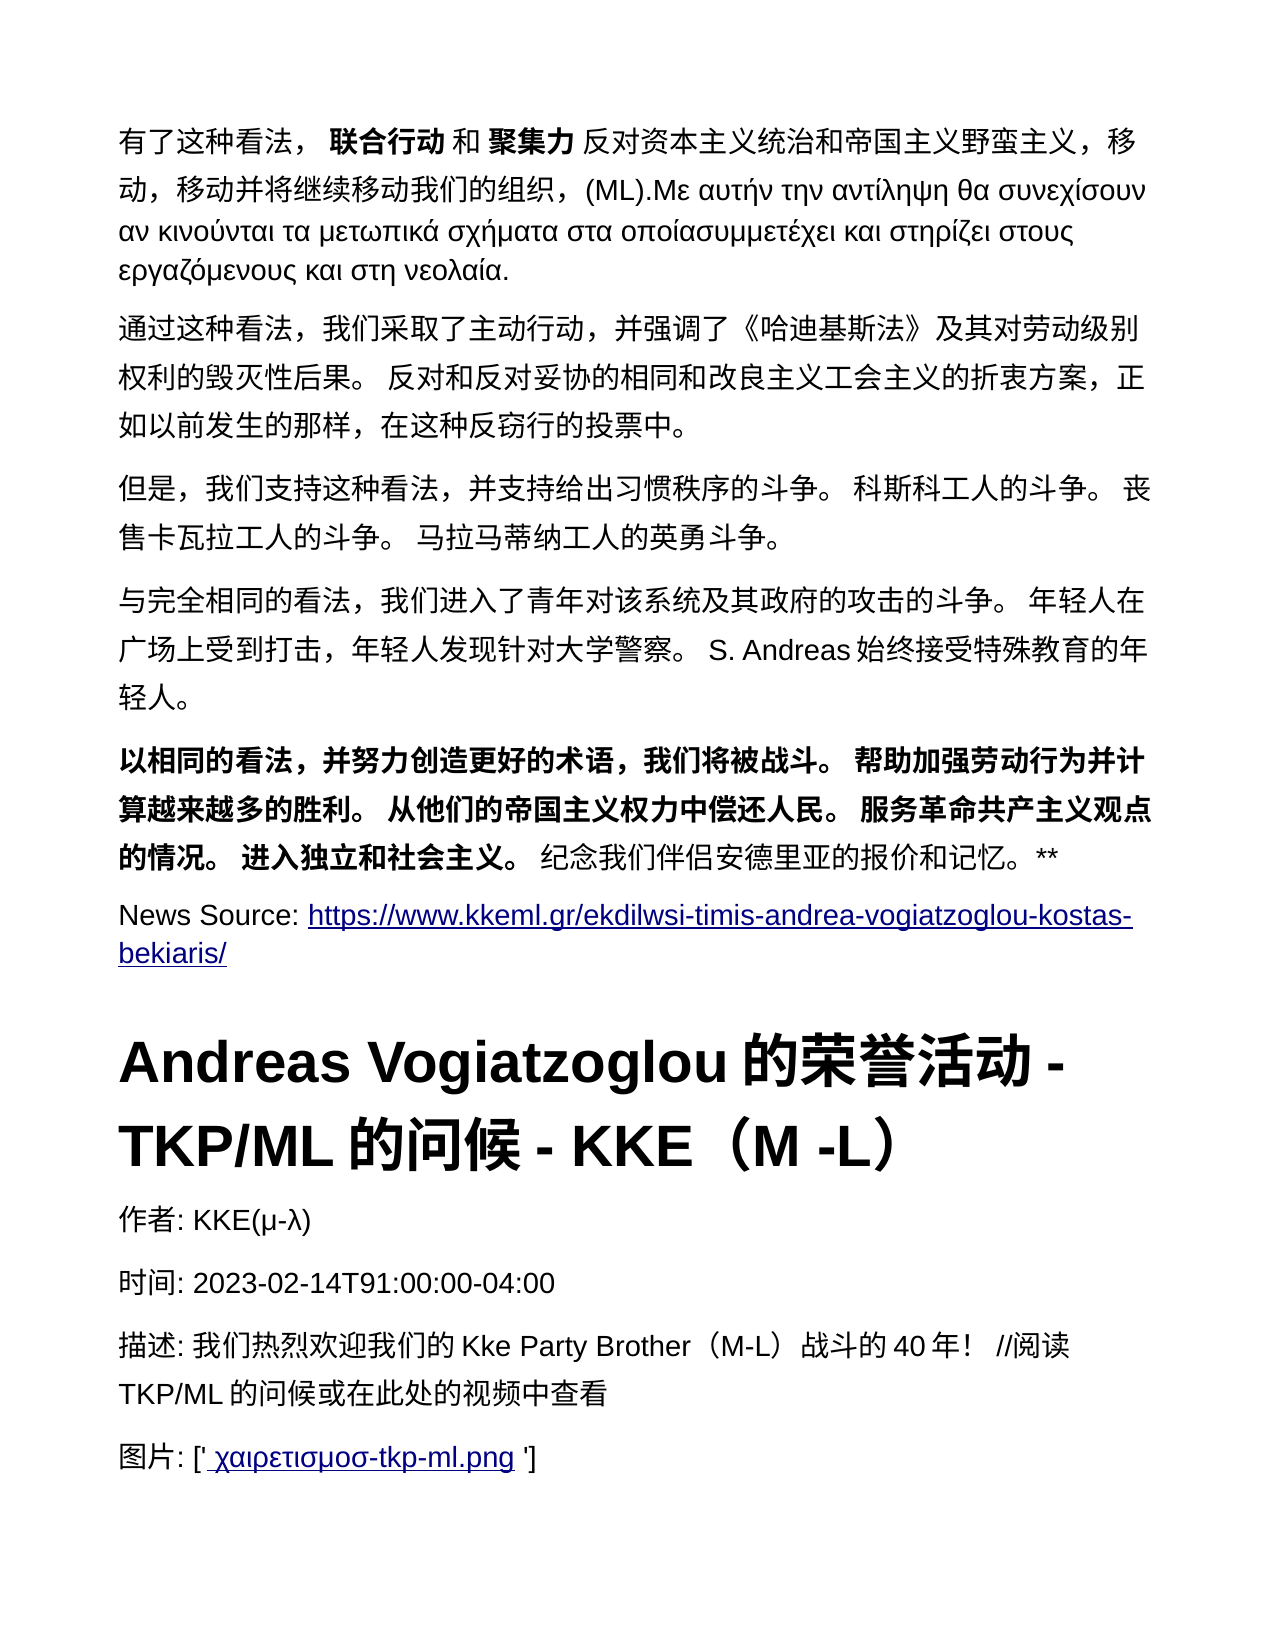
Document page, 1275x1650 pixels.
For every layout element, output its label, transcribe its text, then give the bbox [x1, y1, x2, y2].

text 描述: 我们热烈欢迎我们的Kke Party Brother（M-L）战斗的40年！ //阅读TKP/ML的问候或在此处的视频中查看 [118, 1322, 1157, 1413]
text 以相同的看法，并努力创造更好的术语，我们将被战斗。 帮助加强劳动行为并计算越来越多的胜利。 从他们的帝国主义权力中偿还人民。 服务革命共产主义观点的情况。 进入独立和社会主义。 纪念我们伴侣安德里亚的报价和记忆。** [118, 738, 1157, 877]
text 有了这种看法， 联合行动 和 聚集力 反对资本主义统治和帝国主义野蛮主义，移动，移动并将继续移动我们的组织，(ML).Με αυτήν την αντίληψη θα συνεχίσουν αν κινούνται τα μετωπικά σχήματα στα οποίασυμμετέχει και στηρίζει στους εργαζόμενους και στη νεολαία. [118, 118, 1157, 286]
text News Source: https://www.kkeml.gr/ekdilwsi-timis-andrea-vogiatzoglou-kostas-bekiaris/ [118, 898, 1157, 970]
text 作者: ΚΚΕ(μ-λ) [118, 1196, 1157, 1238]
text 图片: [' χαιρετισμοσ-tkp-ml.png '] [118, 1434, 1157, 1476]
subtitle Andreas Vogiatzoglou的荣誉活动 - TKP/ML的问候 - KKE（M -L） [118, 1014, 1157, 1183]
text 通过这种看法，我们采取了主动行动，并强调了《哈迪基斯法》及其对劳动级别权利的毁灭性后果。 反对和反对妥协的相同和改良主义工会主义的折衷方案，正如以前发生的那样，在这种反窃行的投票中。 [118, 306, 1157, 445]
text 但是，我们支持这种看法，并支持给出习惯秩序的斗争。 科斯科工人的斗争。 丧售卡瓦拉工人的斗争。 马拉马蒂纳工人的英勇斗争。 [118, 466, 1157, 557]
text 时间: 2023-02-14T91:00:00-04:00 [118, 1259, 1157, 1301]
text 与完全相同的看法，我们进入了青年对该系统及其政府的攻击的斗争。 年轻人在广场上受到打击，年轻人发现针对大学警察。 S. Andreas始终接受特殊教育的年轻人。 [118, 577, 1157, 717]
